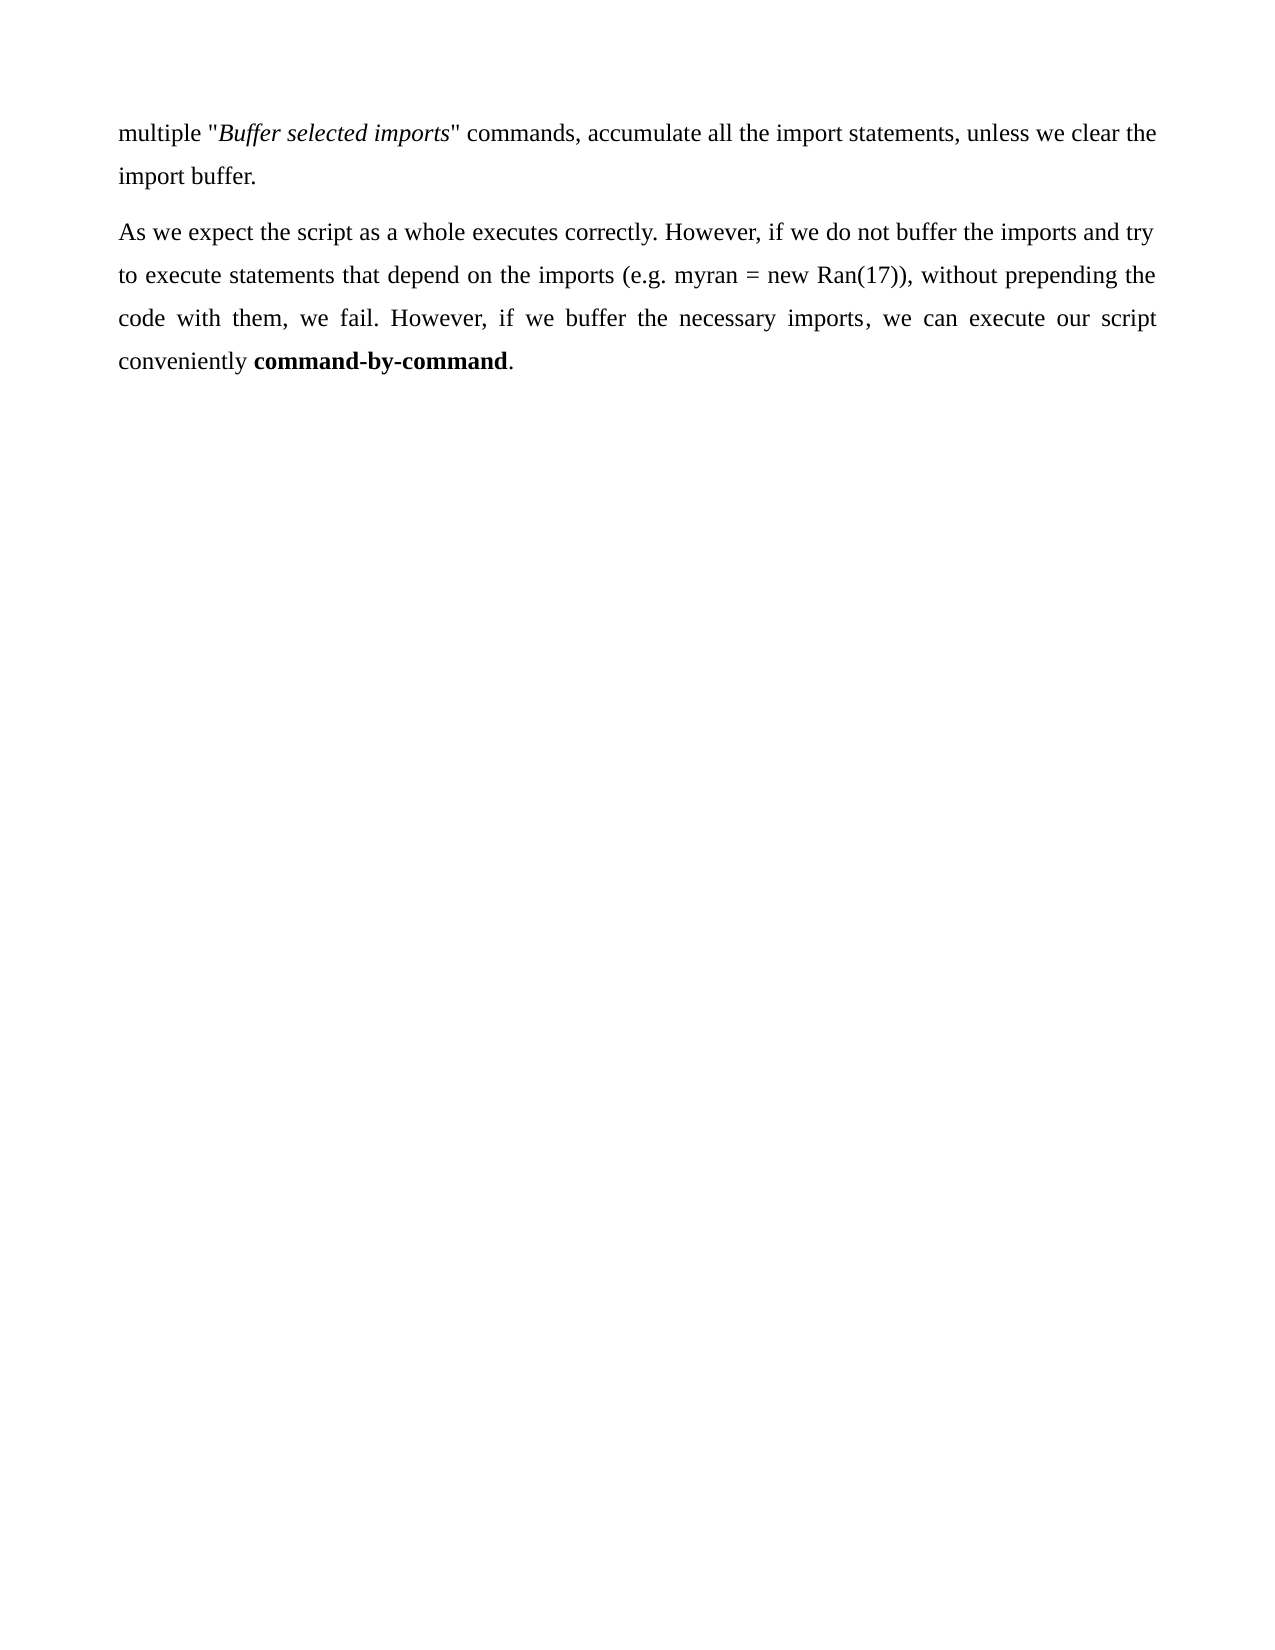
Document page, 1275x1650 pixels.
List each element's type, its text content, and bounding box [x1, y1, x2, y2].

text As we expect the script as a whole executes correctly. However, if we do not buffer the imports and try to execute statements that depend on the imports (e.g. myran = new Ran(17)), without prepending the code with them, we fail. However, if we buffer the necessary imports, we can execute our script conveniently command-by-command. [118, 217, 1157, 375]
text multiple "Buffer selected imports" commands, accumulate all the import statements, unless we clear the import buffer. [118, 118, 1157, 190]
